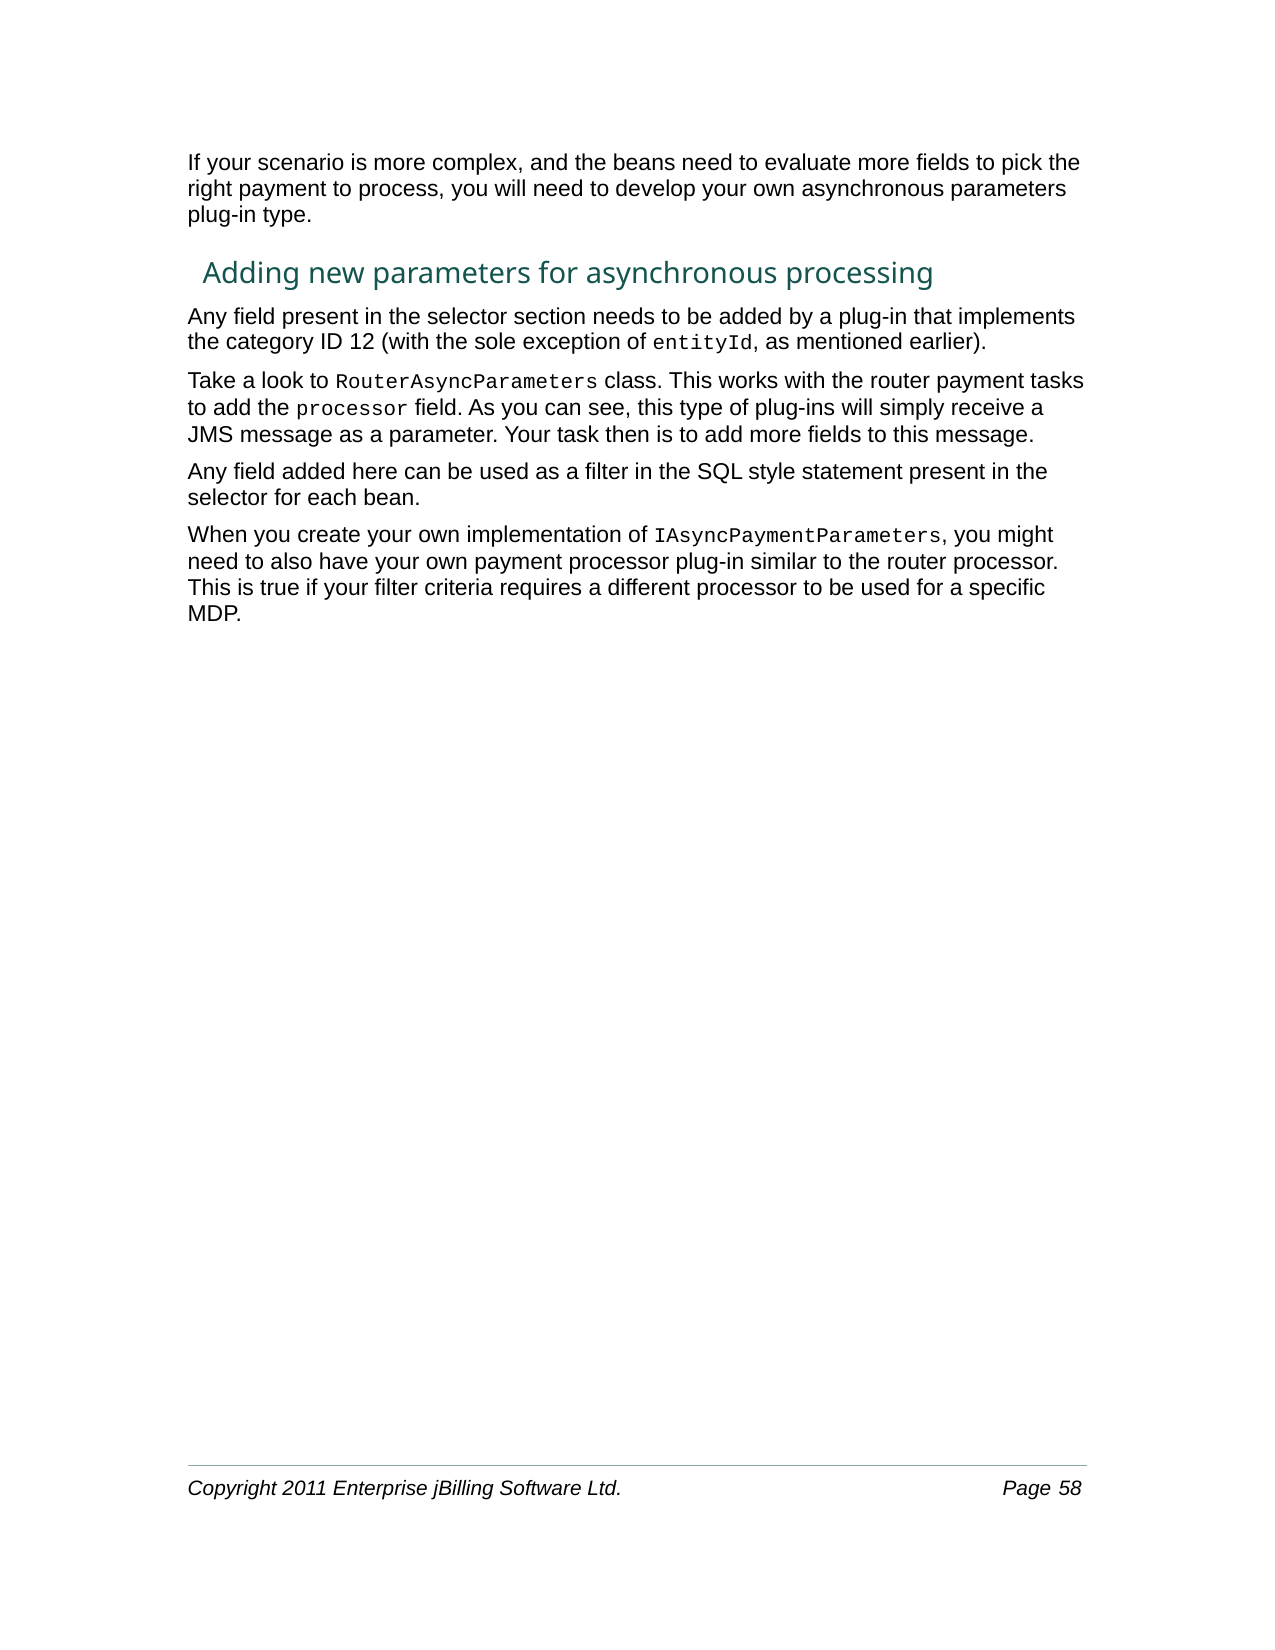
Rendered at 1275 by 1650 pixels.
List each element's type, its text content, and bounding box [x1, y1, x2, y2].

text Any field present in the selector section needs to be added by a plug-in that implements the category ID 12 (with the sole exception of entityId, as mentioned earlier). [187, 303, 1087, 356]
text If your scenario is more complex, and the beans need to evaluate more fields to pick the right payment to process, you will need to develop your own asynchronous parameters plug-in type. [187, 150, 1087, 227]
text Any field added here can be used as a filter in the SQL style statement present in the selector for each bean. [187, 459, 1087, 510]
subtitle Adding new parameters for asynchronous processing [202, 252, 1087, 292]
text Take a look to RouterAsyncParameters class. This works with the router payment tasks to add the processor field. As you can see, this type of plug-ins will simply receive a JMS message as a parameter. Your task then is to add more fields to this message. [187, 368, 1087, 447]
text When you create your own implementation of IAsyncPaymentParameters, you might need to also have your own payment processor plug-in similar to the router processor. This is true if your filter criteria requires a different processor to be used for a specific MDP. [187, 522, 1087, 626]
